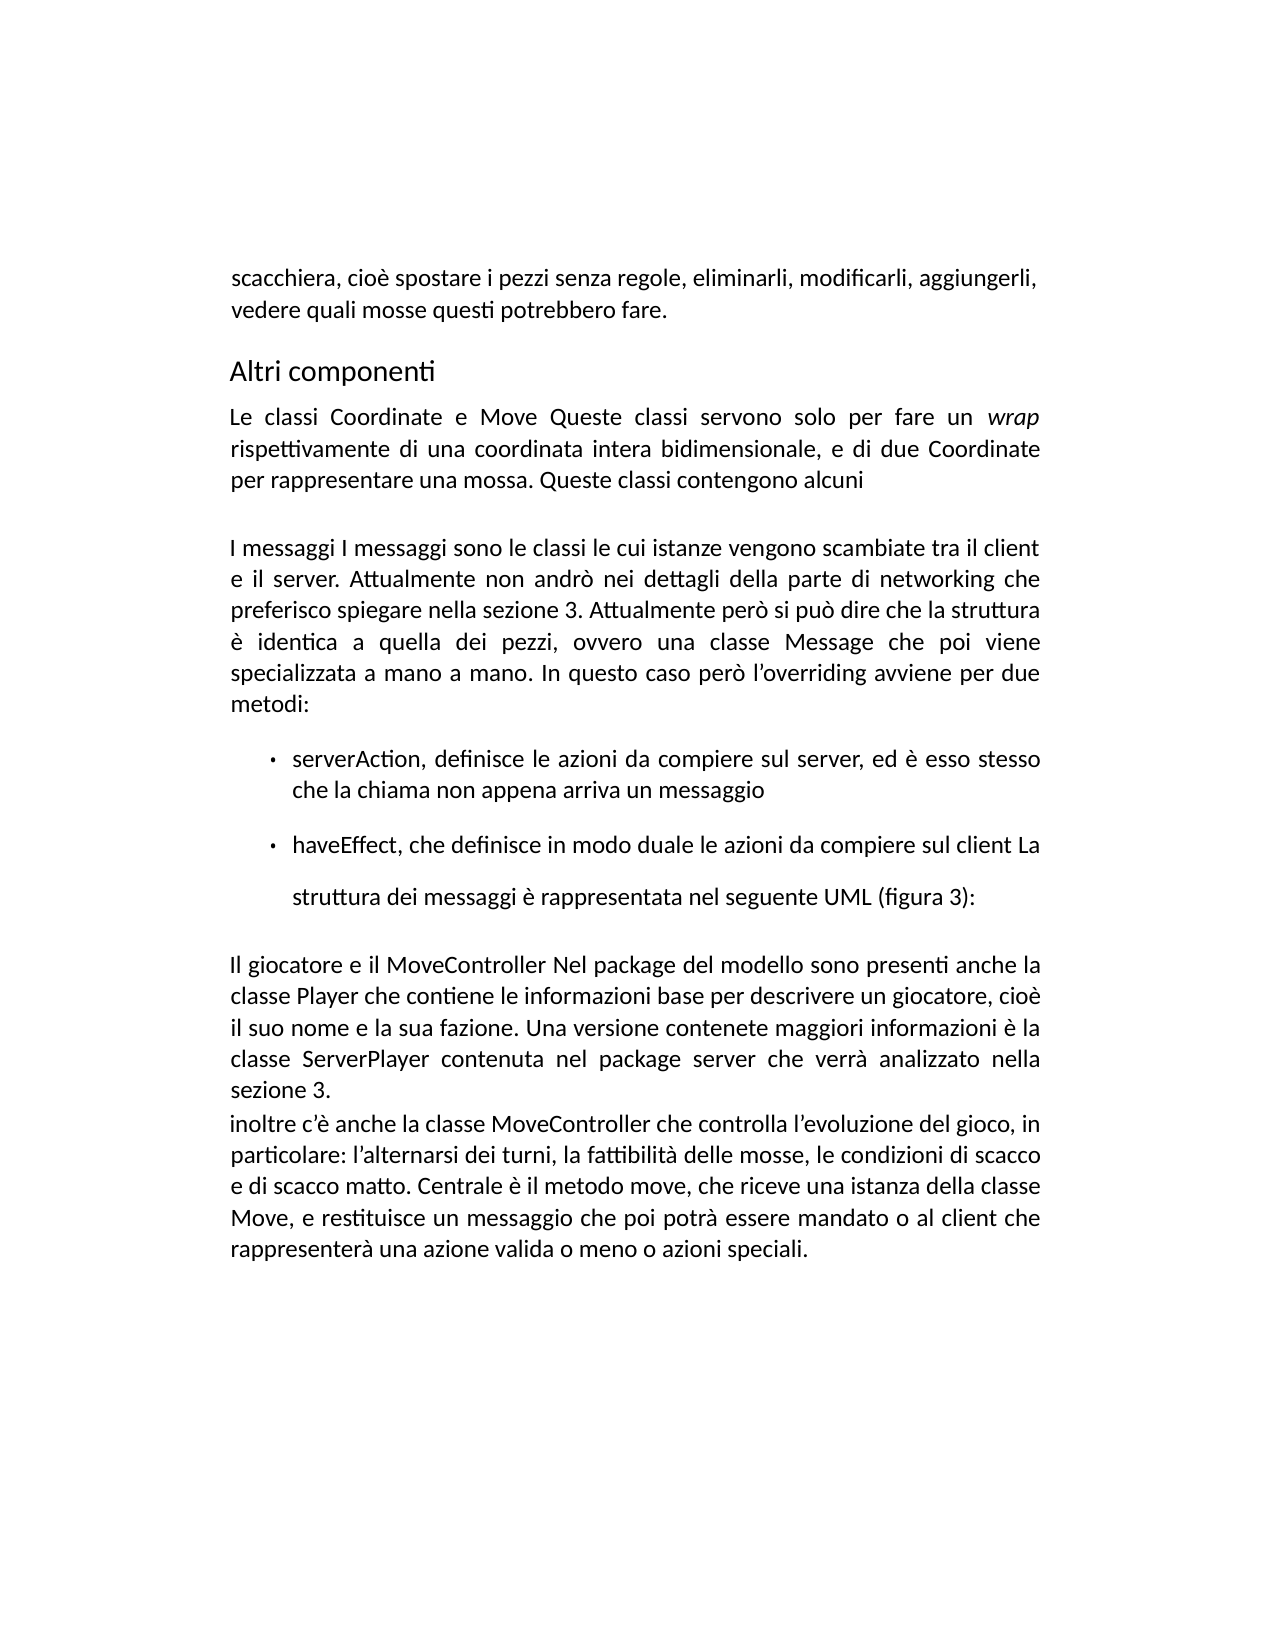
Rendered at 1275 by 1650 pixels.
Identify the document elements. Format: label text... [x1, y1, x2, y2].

list haveEffect, che definisce in modo duale le azioni da compiere sul client La struttura dei messaggi è rappresentata nel seguente UML (figura 3): [267, 829, 1042, 911]
text scacchiera, cioè spostare i pezzi senza regole, eliminarli, modificarli, aggiungerli, vedere quali mosse questi potrebbero fare. [231, 262, 1057, 325]
text inoltre c’è anche la classe MoveController che controlla l’evoluzione del gioco, in particolare: l’alternarsi dei turni, la fattibilità delle mosse, le condizioni di scacco e di scacco matto. Centrale è il metodo move, che riceve una istanza della classe Move, e restituisce un messaggio che poi potrà essere mandato o al client che rappresenterà una azione valida o meno o azioni speciali. [229, 1108, 1042, 1264]
text Le classi Coordinate e Move Queste classi servono solo per fare un wrap rispettivamente di una coordinata intera bidimensionale, e di due Coordinate per rappresentare una mossa. Queste classi contengono alcuni [229, 401, 1042, 495]
text Il giocatore e il MoveController Nel package del modello sono presenti anche la classe Player che contiene le informazioni base per descrivere un giocatore, cioè il suo nome e la sua fazione. Una versione contenete maggiori informazioni è la classe ServerPlayer contenuta nel package server che verrà analizzato nella sezione 3. [229, 949, 1042, 1105]
list serverAction, definisce le azioni da compiere sul server, ed è esso stesso che la chiama non appena arriva un messaggio [267, 743, 1042, 805]
text I messaggi I messaggi sono le classi le cui istanze vengono scambiate tra il client e il server. Attualmente non andrò nei dettagli della parte di networking che preferisco spiegare nella sezione 3. Attualmente però si può dire che la struttura è identica a quella dei pezzi, ovvero una classe Message che poi viene specializzata a mano a mano. In questo caso però l’overriding avviene per due metodi: [229, 532, 1042, 719]
subtitle Altri componenti [229, 352, 1040, 388]
